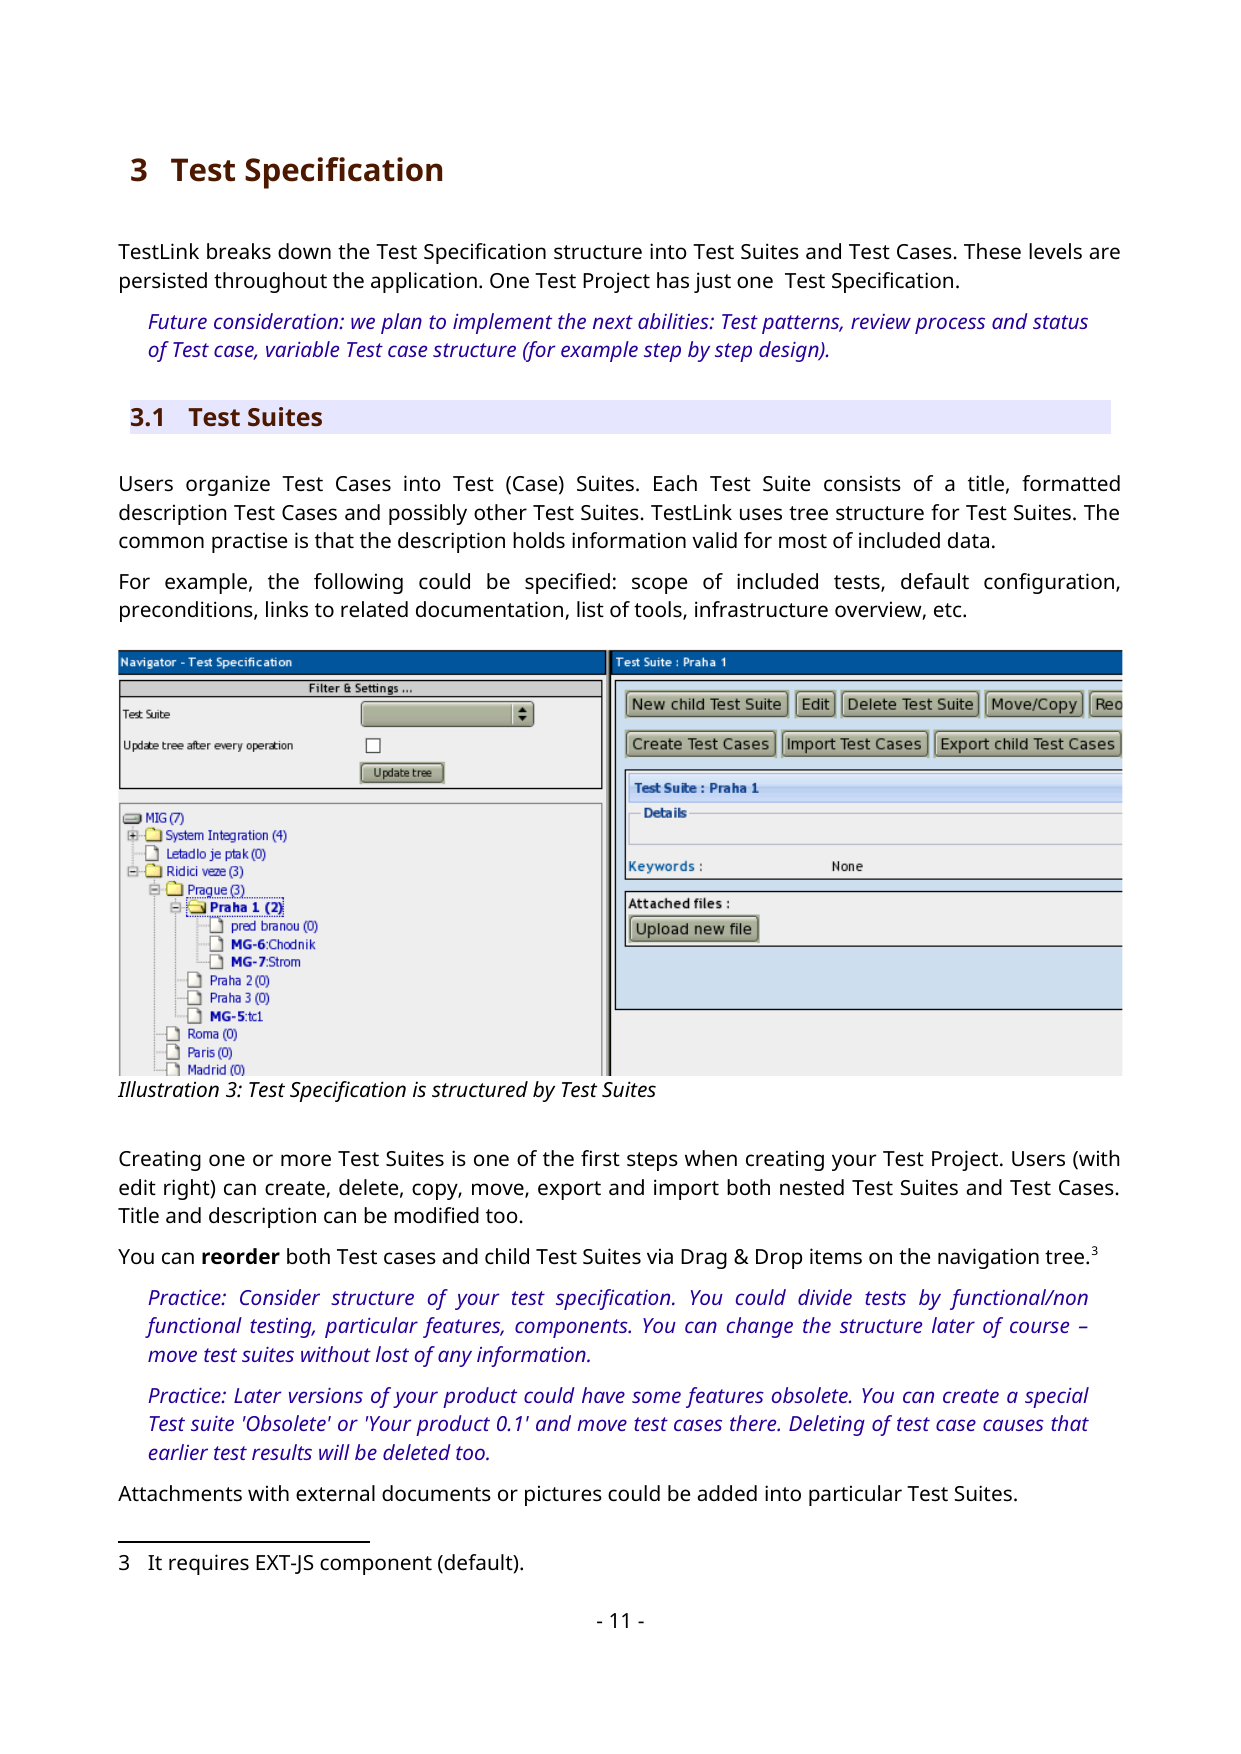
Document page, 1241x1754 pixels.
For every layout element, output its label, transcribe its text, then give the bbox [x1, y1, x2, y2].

subtitle Test Specification [130, 148, 1111, 190]
text Attachments with external documents or pictures could be added into particular Test Suites. [118, 1479, 1122, 1507]
text Users organize Test Cases into Test (Case) Suites. Each Test Suite consists of a title, formatted description Test Cases and possibly other Test Suites. TestLink uses tree structure for Test Suites. The common practise is that the description holds information valid for most of included data. [118, 469, 1122, 555]
text Future consideration: we plan to implement the next abilities: Test patterns, review process and status of Test case, variable Test case structure (for example step by step design). [148, 307, 1093, 364]
text Practice: Consider structure of your test specification. You could divide tests by functional/non functional testing, particular features, components. You can change the structure later of course – move test suites without lost of any information. [148, 1283, 1093, 1368]
subtitle Test Suites [130, 400, 1111, 434]
text Creating one or more Test Suites is one of the first steps when creating your Test Project. Users (with edit right) can create, delete, copy, move, export and import both nested Test Suites and Test Cases. Title and description can be modified too. [118, 1144, 1122, 1230]
text Illustration 3: Test Specification is structured by Test Suites [118, 1076, 1122, 1103]
text It requires EXT-JS component (default). [118, 1548, 1122, 1576]
text TestLink breaks down the Test Specification structure into Test Suites and Test Cases. These levels are persisted throughout the application. One Test Project has just one Test Specification. [118, 237, 1122, 294]
text You can reorder both Test cases and child Test Suites via Drag & Drop items on the navigation tree. [118, 1242, 1122, 1271]
text For example, the following could be specified: scope of included tests, default configuration, preconditions, links to related documentation, list of tools, infrastructure overview, etc. [118, 567, 1122, 624]
picture [118, 649, 1123, 1076]
text Practice: Later versions of your product could have some features obsolete. You can create a special Test suite 'Obsolete' or 'Your product 0.1' and move test cases there. Deleting of test case causes that earlier test results will be deleted too. [148, 1381, 1093, 1466]
